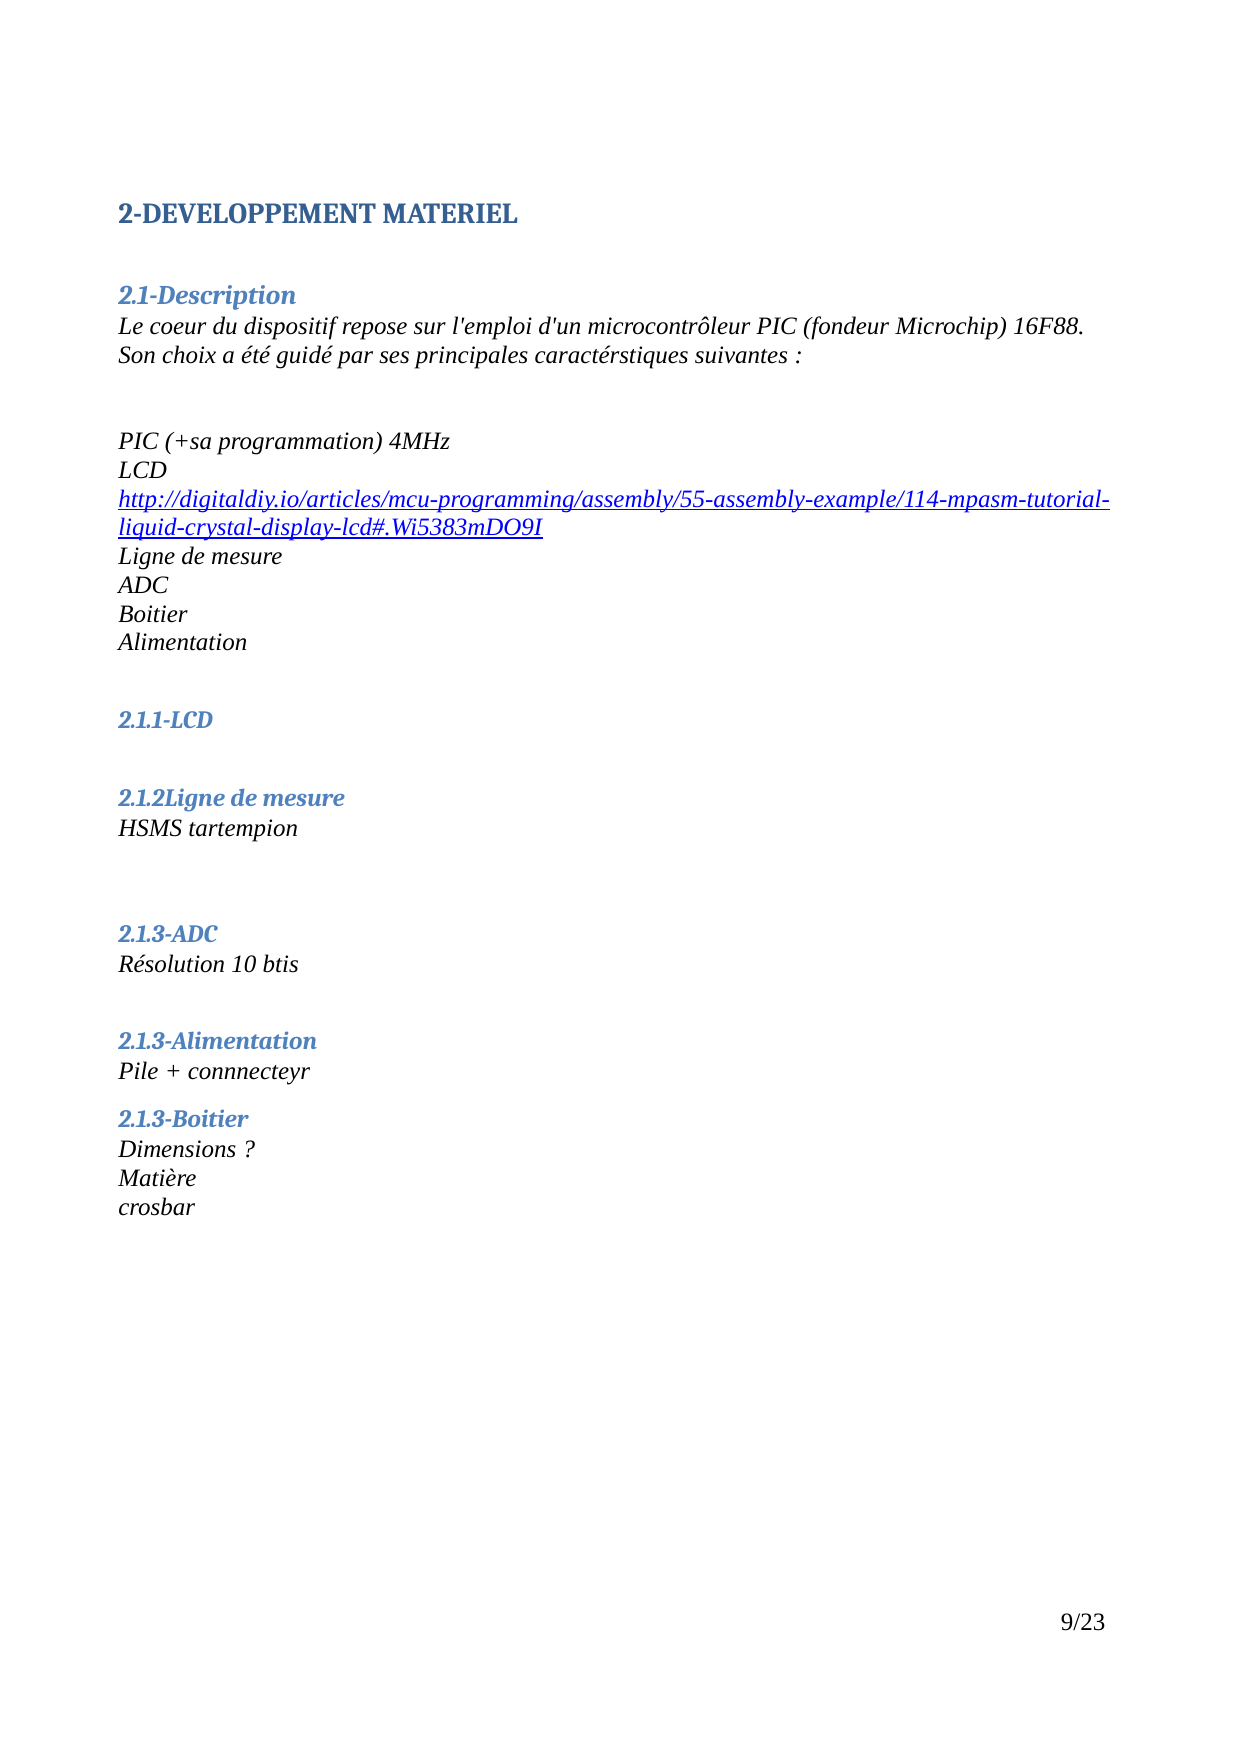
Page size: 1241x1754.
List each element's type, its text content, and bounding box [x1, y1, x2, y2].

text Boitier [118, 599, 1122, 627]
text http://digitaldiy.io/articles/mcu-programming/assembly/55-assembly-example/114-mpasm-tutorial-liquid-crystal-display-lcd#.Wi5383mDO9I [118, 484, 1122, 541]
text Résolution 10 btis [118, 949, 1122, 977]
subtitle 2.1.1-LCD [118, 706, 1122, 734]
text LCD [118, 455, 1122, 484]
subtitle 2.1.3-Boitier [118, 1105, 1122, 1134]
subtitle 2.1-Description [118, 280, 1122, 311]
text Dimensions ? [118, 1134, 1122, 1163]
text Pile + connnecteyr [118, 1056, 1122, 1084]
text Matière [118, 1163, 1122, 1192]
text PIC (+sa programmation) 4MHz [118, 426, 1122, 455]
text ADC [118, 570, 1122, 599]
text Alimentation [118, 627, 1122, 656]
subtitle 2-DEVELOPPEMENT MATERIEL [118, 197, 1122, 230]
subtitle 2.1.3-Alimentation [118, 1027, 1122, 1056]
subtitle 2.1.3-ADC [118, 920, 1122, 949]
text Ligne de mesure [118, 541, 1122, 570]
text HSMS tartempion [118, 813, 1122, 842]
subtitle 2.1.2Ligne de mesure [118, 784, 1122, 813]
text Le coeur du dispositif repose sur l'emploi d'un microcontrôleur PIC (fondeur Microchip) 16F88. Son choix a été guidé par ses principales caractérstiques suivantes : [118, 311, 1122, 369]
text crosbar [118, 1192, 1122, 1220]
